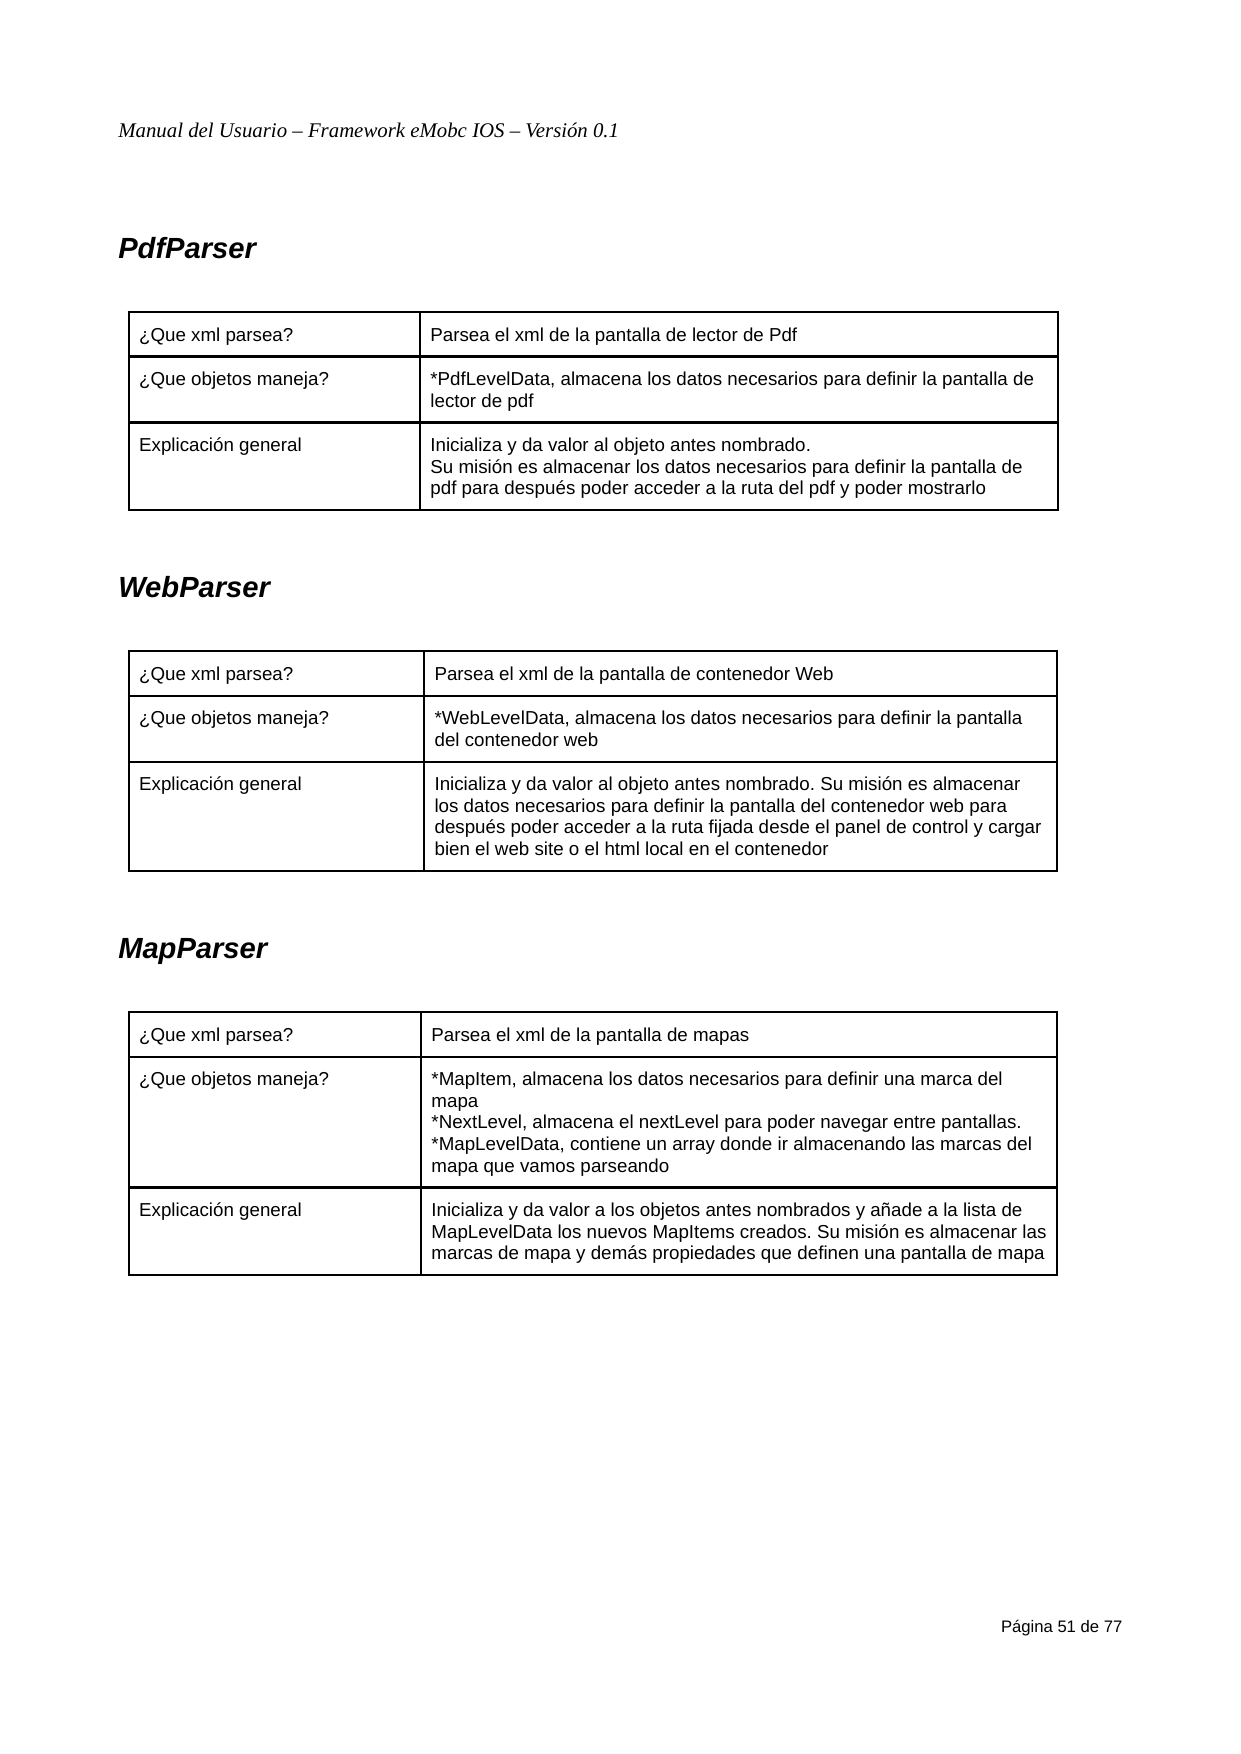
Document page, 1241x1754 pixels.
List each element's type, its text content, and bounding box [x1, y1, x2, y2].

table_cell *WebLevelData, almacena los datos necesarios para definir la pantalla del contenedor web [425, 697, 1056, 761]
table_cell Inicializa y da valor al objeto antes nombrado. Su misión es almacenar los datos necesarios para definir la pantalla del contenedor web para después poder acceder a la ruta fijada desde el panel de control y cargar bien el web site o el html local en el contenedor [425, 763, 1056, 870]
table_cell Inicializa y da valor a los objetos antes nombrados y añade a la lista de MapLevelData los nuevos MapItems creados. Su misión es almacenar las marcas de mapa y demás propiedades que definen una pantalla de mapa [422, 1189, 1056, 1274]
table_header ¿Que xml parsea? [130, 313, 419, 355]
table_header Parsea el xml de la pantalla de mapas [422, 1013, 1056, 1056]
subtitle WebParser [118, 570, 1122, 604]
table_cell *MapItem, almacena los datos necesarios para definir una marca del mapa *NextLevel, almacena el nextLevel para poder navegar entre pantallas. *MapLevelData, contiene un array donde ir almacenando las marcas del mapa que vamos parseando [422, 1058, 1056, 1186]
table_header Parsea el xml de la pantalla de contenedor Web [425, 652, 1056, 695]
table_cell ¿Que objetos maneja? [130, 358, 419, 421]
table_header ¿Que xml parsea? [130, 652, 423, 695]
table_cell Explicación general [130, 1189, 420, 1274]
table_cell ¿Que objetos maneja? [130, 1058, 420, 1186]
subtitle MapParser [118, 931, 1122, 964]
table_cell ¿Que objetos maneja? [130, 697, 423, 761]
table_cell Inicializa y da valor al objeto antes nombrado. Su misión es almacenar los datos necesarios para definir la pantalla de pdf para después poder acceder a la ruta del pdf y poder mostrarlo [421, 424, 1057, 509]
table_cell *PdfLevelData, almacena los datos necesarios para definir la pantalla de lector de pdf [421, 358, 1057, 421]
table_cell Explicación general [130, 763, 423, 870]
subtitle PdfParser [118, 231, 1122, 264]
table_header Parsea el xml de la pantalla de lector de Pdf [421, 313, 1057, 355]
table_cell Explicación general [130, 424, 419, 509]
table_header ¿Que xml parsea? [130, 1013, 420, 1056]
